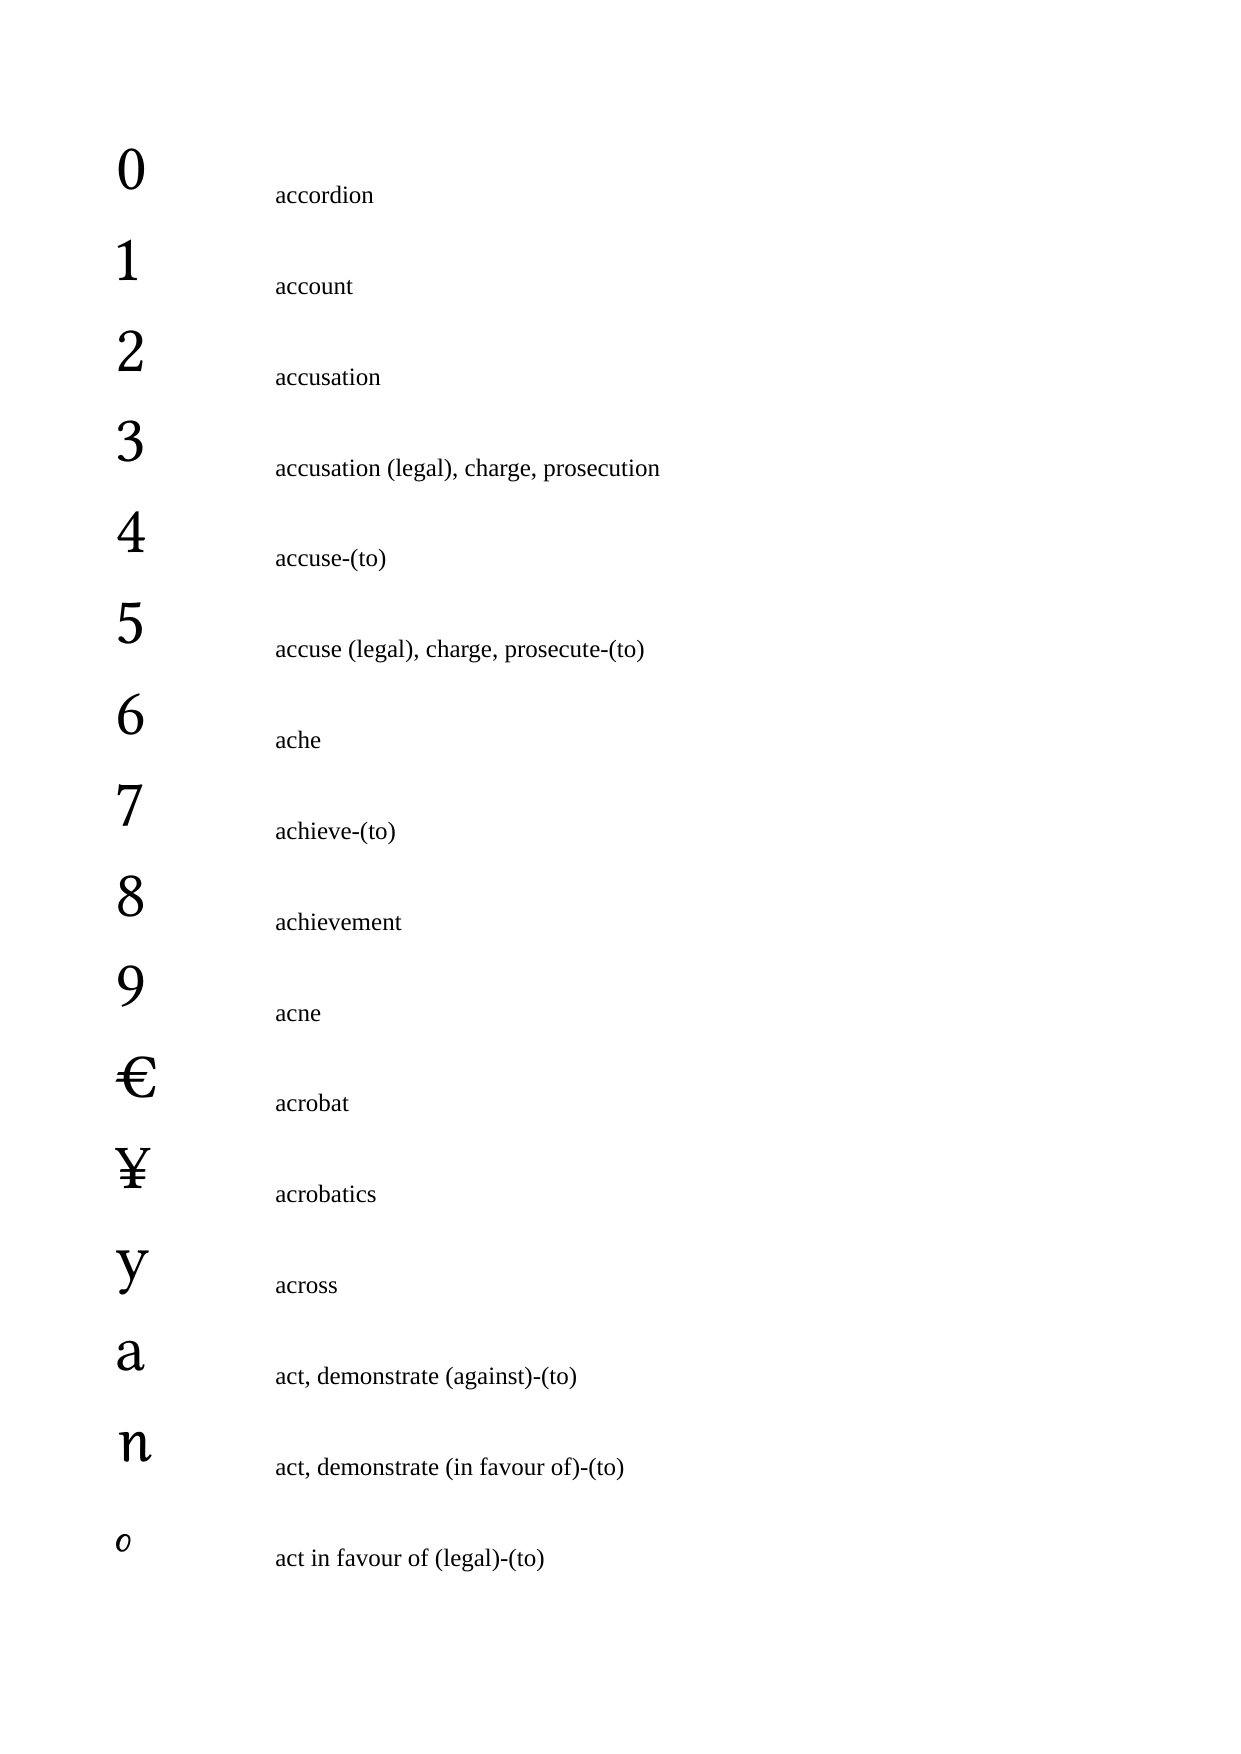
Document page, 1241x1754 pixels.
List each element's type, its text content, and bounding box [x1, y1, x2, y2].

table_cell accuse (legal), charge, prosecute-(to) [275, 572, 949, 663]
table_cell accuse-(to) [275, 481, 949, 572]
table_cell  [115, 845, 275, 936]
table_cell acne [275, 936, 949, 1026]
table_cell  [115, 118, 275, 209]
table_cell act in favour of (legal)-(to) [275, 1481, 949, 1571]
table_cell achievement [275, 845, 949, 936]
table_cell  [115, 1208, 275, 1299]
table_cell  [115, 481, 275, 572]
table_cell  [115, 391, 275, 481]
table_cell account [275, 209, 949, 300]
table_cell  [115, 936, 275, 1026]
table_cell  [115, 209, 275, 300]
table_cell  [115, 572, 275, 663]
table_cell  [115, 300, 275, 391]
table_cell accusation [275, 300, 949, 391]
table_cell  [115, 663, 275, 754]
table_cell  [115, 1117, 275, 1208]
table_cell accordion [275, 118, 949, 209]
table_cell  [115, 1299, 275, 1390]
table_cell  [115, 1026, 275, 1117]
table_cell acrobat [275, 1026, 949, 1117]
table_cell  [115, 754, 275, 845]
table_cell across [275, 1208, 949, 1299]
table_cell accusation (legal), charge, prosecution [275, 391, 949, 481]
table_cell act, demonstrate (in favour of)-(to) [275, 1390, 949, 1481]
table_cell  [115, 1481, 275, 1571]
table_cell act, demonstrate (against)-(to) [275, 1299, 949, 1390]
table_cell achieve-(to) [275, 754, 949, 845]
table_cell  [115, 1390, 275, 1481]
table_cell ache [275, 663, 949, 754]
table_cell acrobatics [275, 1117, 949, 1208]
